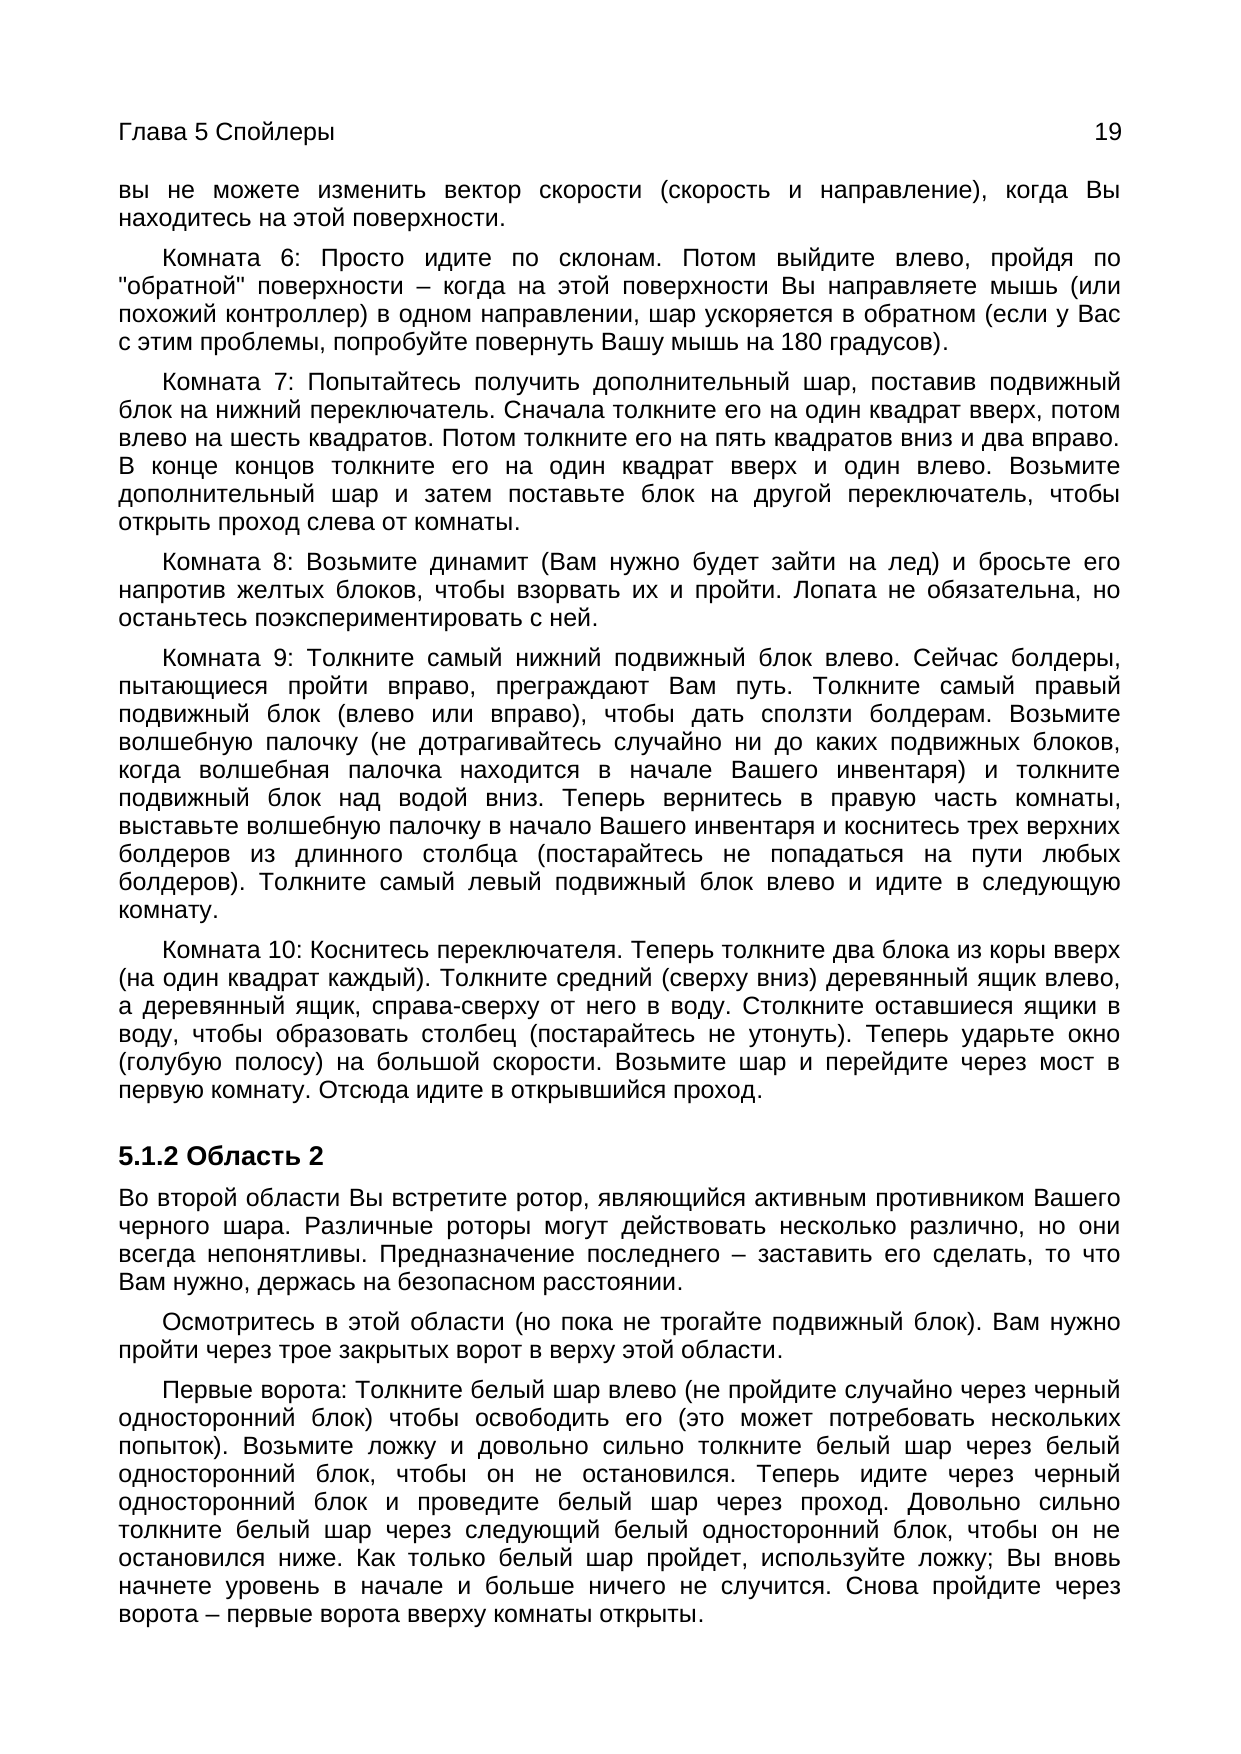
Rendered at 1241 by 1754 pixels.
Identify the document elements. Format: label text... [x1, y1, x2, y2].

text Комната 8: Возьмите динамит (Вам нужно будет зайти на лед) и бросьте его напротив желтых блоков, чтобы взорвать их и пройти. Лопата не обязательна, но останьтесь поэкспериментировать с ней. [118, 548, 1122, 632]
text Комната 6: Просто идите по склонам. Потом выйдите влево, пройдя по "обратной" поверхности – когда на этой поверхности Вы направляете мышь (или похожий контроллер) в одном направлении, шар ускоряется в обратном (если у Вас с этим проблемы, попробуйте повернуть Вашу мышь на 180 градусов). [118, 244, 1122, 356]
text Первые ворота: Толкните белый шар влево (не пройдите случайно через черный односторонний блок) чтобы освободить его (это может потребовать нескольких попыток). Возьмите ложку и довольно сильно толкните белый шар через белый односторонний блок, чтобы он не остановился. Теперь идите через черный односторонний блок и проведите белый шар через проход. Довольно сильно толкните белый шар через следующий белый односторонний блок, чтобы он не остановился ниже. Как только белый шар пройдет, используйте ложку; Вы вновь начнете уровень в начале и больше ничего не случится. Снова пройдите через ворота – первые ворота вверху комнаты открыты. [118, 1376, 1122, 1627]
subtitle 5.1.2 Область 2 [118, 1141, 1122, 1171]
text Во второй области Вы встретите ротор, являющийся активным противником Вашего черного шара. Различные роторы могут действовать несколько различно, но они всегда непонятливы. Предназначение последнего – заставить его сделать, то что Вам нужно, держась на безопасном расстоянии. [118, 1184, 1122, 1295]
text вы не можете изменить вектор скорости (скорость и направление), когда Вы находитесь на этой поверхности. [118, 176, 1122, 231]
text Комната 9: Толкните самый нижний подвижный блок влево. Сейчас болдеры, пытающиеся пройти вправо, преграждают Вам путь. Толкните самый правый подвижный блок (влево или вправо), чтобы дать сползти болдерам. Возьмите волшебную палочку (не дотрагивайтесь случайно ни до каких подвижных блоков, когда волшебная палочка находится в начале Вашего инвентаря) и толкните подвижный блок над водой вниз. Теперь вернитесь в правую часть комнаты, выставьте волшебную палочку в начало Вашего инвентаря и коснитесь трех верхних болдеров из длинного столбца (постарайтесь не попадаться на пути любых болдеров). Толкните самый левый подвижный блок влево и идите в следующую комнату. [118, 644, 1122, 923]
text Комната 7: Попытайтесь получить дополнительный шар, поставив подвижный блок на нижний переключатель. Сначала толкните его на один квадрат вверх, потом влево на шесть квадратов. Потом толкните его на пять квадратов вниз и два вправо. В конце концов толкните его на один квадрат вверх и один влево. Возьмите дополнительный шар и затем поставьте блок на другой переключатель, чтобы открыть проход слева от комнаты. [118, 368, 1122, 536]
text Комната 10: Коснитесь переключателя. Теперь толкните два блока из коры вверх (на один квадрат каждый). Толкните средний (сверху вниз) деревянный ящик влево, а деревянный ящик, справа-сверху от него в воду. Столкните оставшиеся ящики в воду, чтобы образовать столбец (постарайтесь не утонуть). Теперь ударьте окно (голубую полосу) на большой скорости. Возьмите шар и перейдите через мост в первую комнату. Отсюда идите в открывшийся проход. [118, 936, 1122, 1103]
text Осмотритесь в этой области (но пока не трогайте подвижный блок). Вам нужно пройти через трое закрытых ворот в верху этой области. [118, 1308, 1122, 1364]
